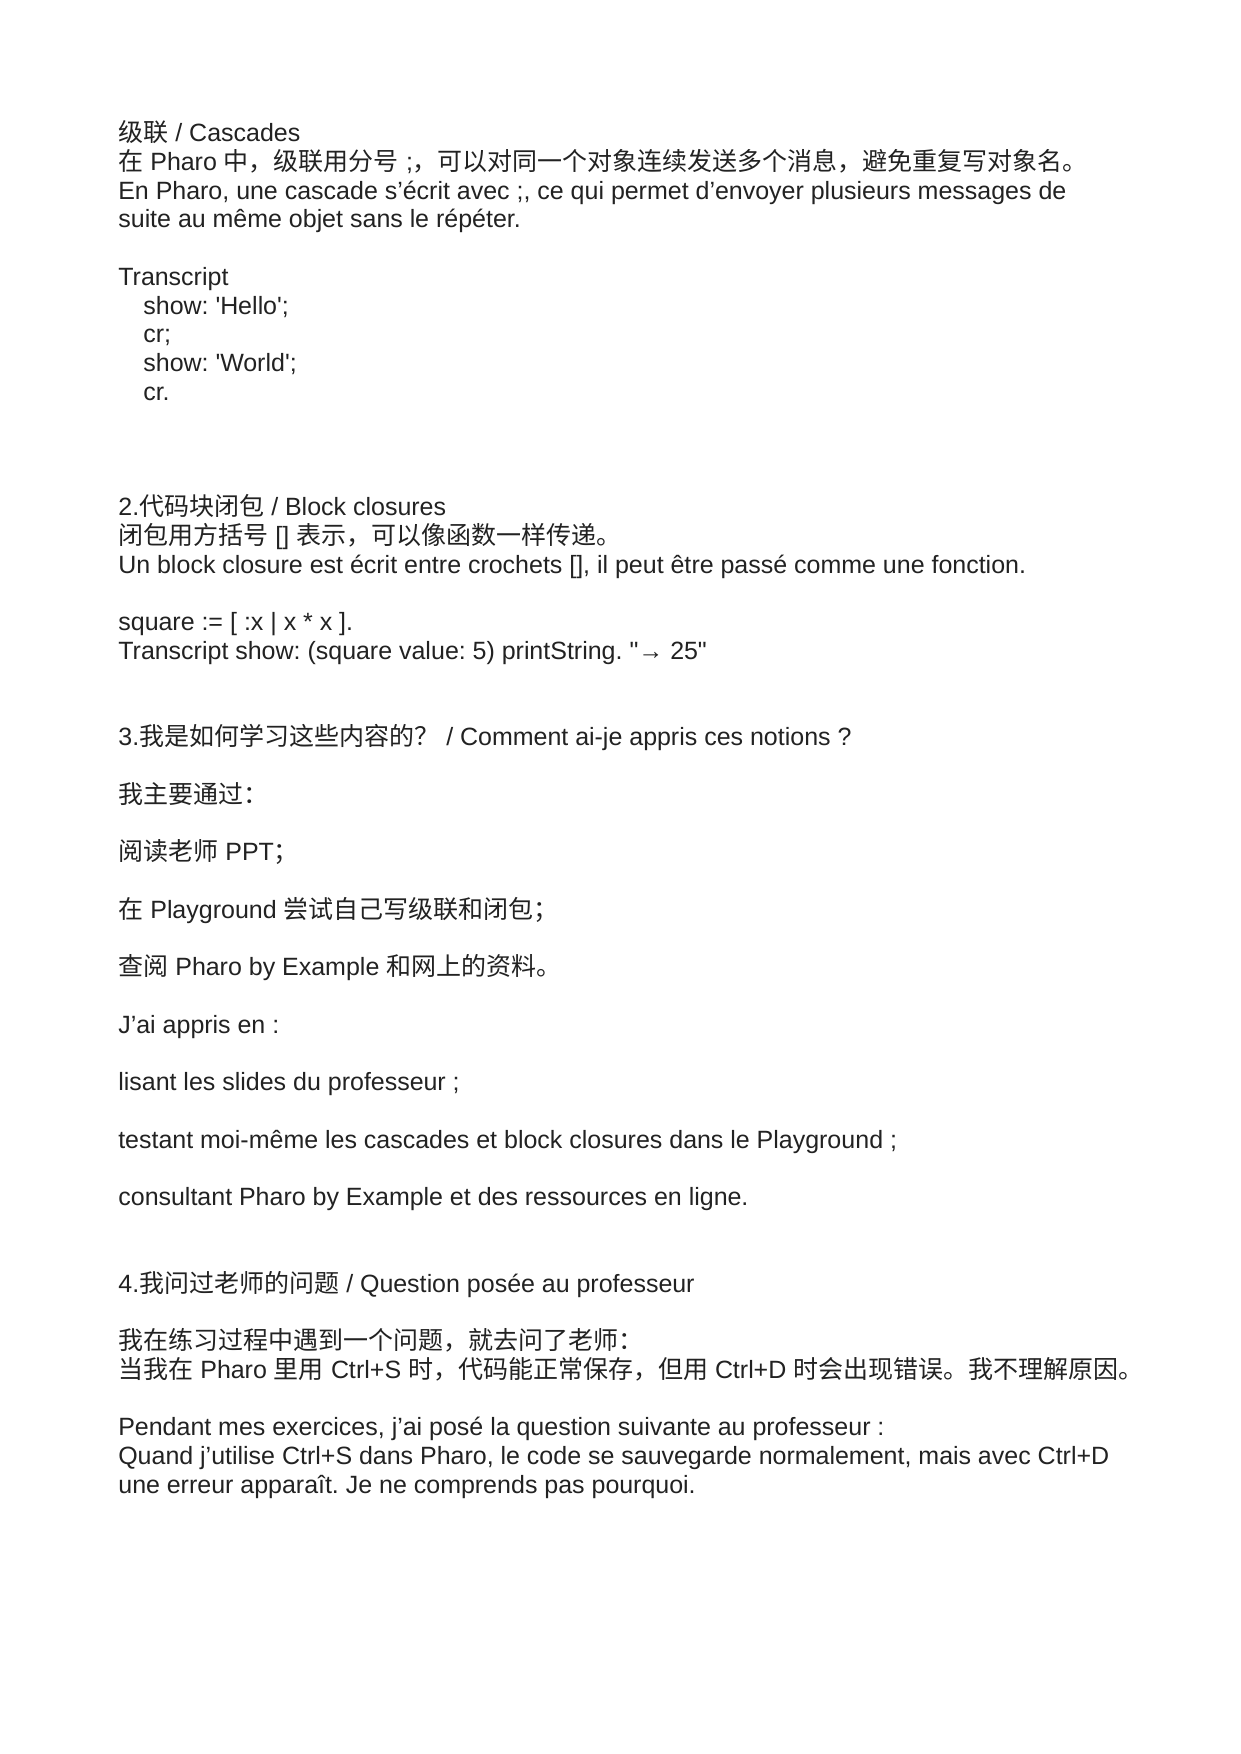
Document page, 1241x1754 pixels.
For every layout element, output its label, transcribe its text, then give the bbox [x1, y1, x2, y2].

text cr. [118, 377, 1122, 406]
text 我在练习过程中遇到一个问题，就去问了老师： [118, 1326, 1122, 1355]
text Quand j’utilise Ctrl+S dans Pharo, le code se sauvegarde normalement, mais avec Ctrl+D une erreur apparaît. Je ne comprends pas pourquoi. [118, 1441, 1122, 1498]
text 我主要通过： [118, 780, 1122, 808]
text show: 'Hello'; [118, 291, 1122, 319]
text consultant Pharo by Example et des ressources en ligne. [118, 1182, 1122, 1211]
text show: 'World'; [118, 348, 1122, 377]
text Transcript [118, 262, 1122, 291]
text 4.我问过老师的问题 / Question posée au professeur [118, 1268, 1122, 1297]
text 3.我是如何学习这些内容的？ / Comment ai-je appris ces notions ? [118, 722, 1122, 751]
text square := [ :x | x * x ]. [118, 607, 1122, 636]
text 查阅 Pharo by Example 和网上的资料。 [118, 952, 1122, 981]
text 在 Playground 尝试自己写级联和闭包； [118, 895, 1122, 923]
text Pendant mes exercices, j’ai posé la question suivante au professeur : [118, 1412, 1122, 1441]
text 当我在 Pharo 里用 Ctrl+S 时，代码能正常保存，但用 Ctrl+D 时会出现错误。我不理解原因。 [118, 1355, 1122, 1383]
text testant moi-même les cascades et block closures dans le Playground ; [118, 1125, 1122, 1153]
text 2.代码块闭包 / Block closures [118, 492, 1122, 521]
text Un block closure est écrit entre crochets [], il peut être passé comme une fonction. [118, 550, 1122, 578]
text 闭包用方括号 [] 表示，可以像函数一样传递。 [118, 521, 1122, 550]
text En Pharo, une cascade s’écrit avec ;, ce qui permet d’envoyer plusieurs messages de suite au même objet sans le répéter. [118, 176, 1122, 233]
text 阅读老师 PPT； [118, 837, 1122, 866]
text Transcript show: (square value: 5) printString. "→ 25" [118, 636, 1122, 665]
text cr; [118, 319, 1122, 348]
text J’ai appris en : [118, 1010, 1122, 1038]
text 在 Pharo 中，级联用分号 ;，可以对同一个对象连续发送多个消息，避免重复写对象名。 [118, 147, 1122, 176]
text 级联 / Cascades [118, 118, 1122, 147]
text lisant les slides du professeur ; [118, 1067, 1122, 1096]
